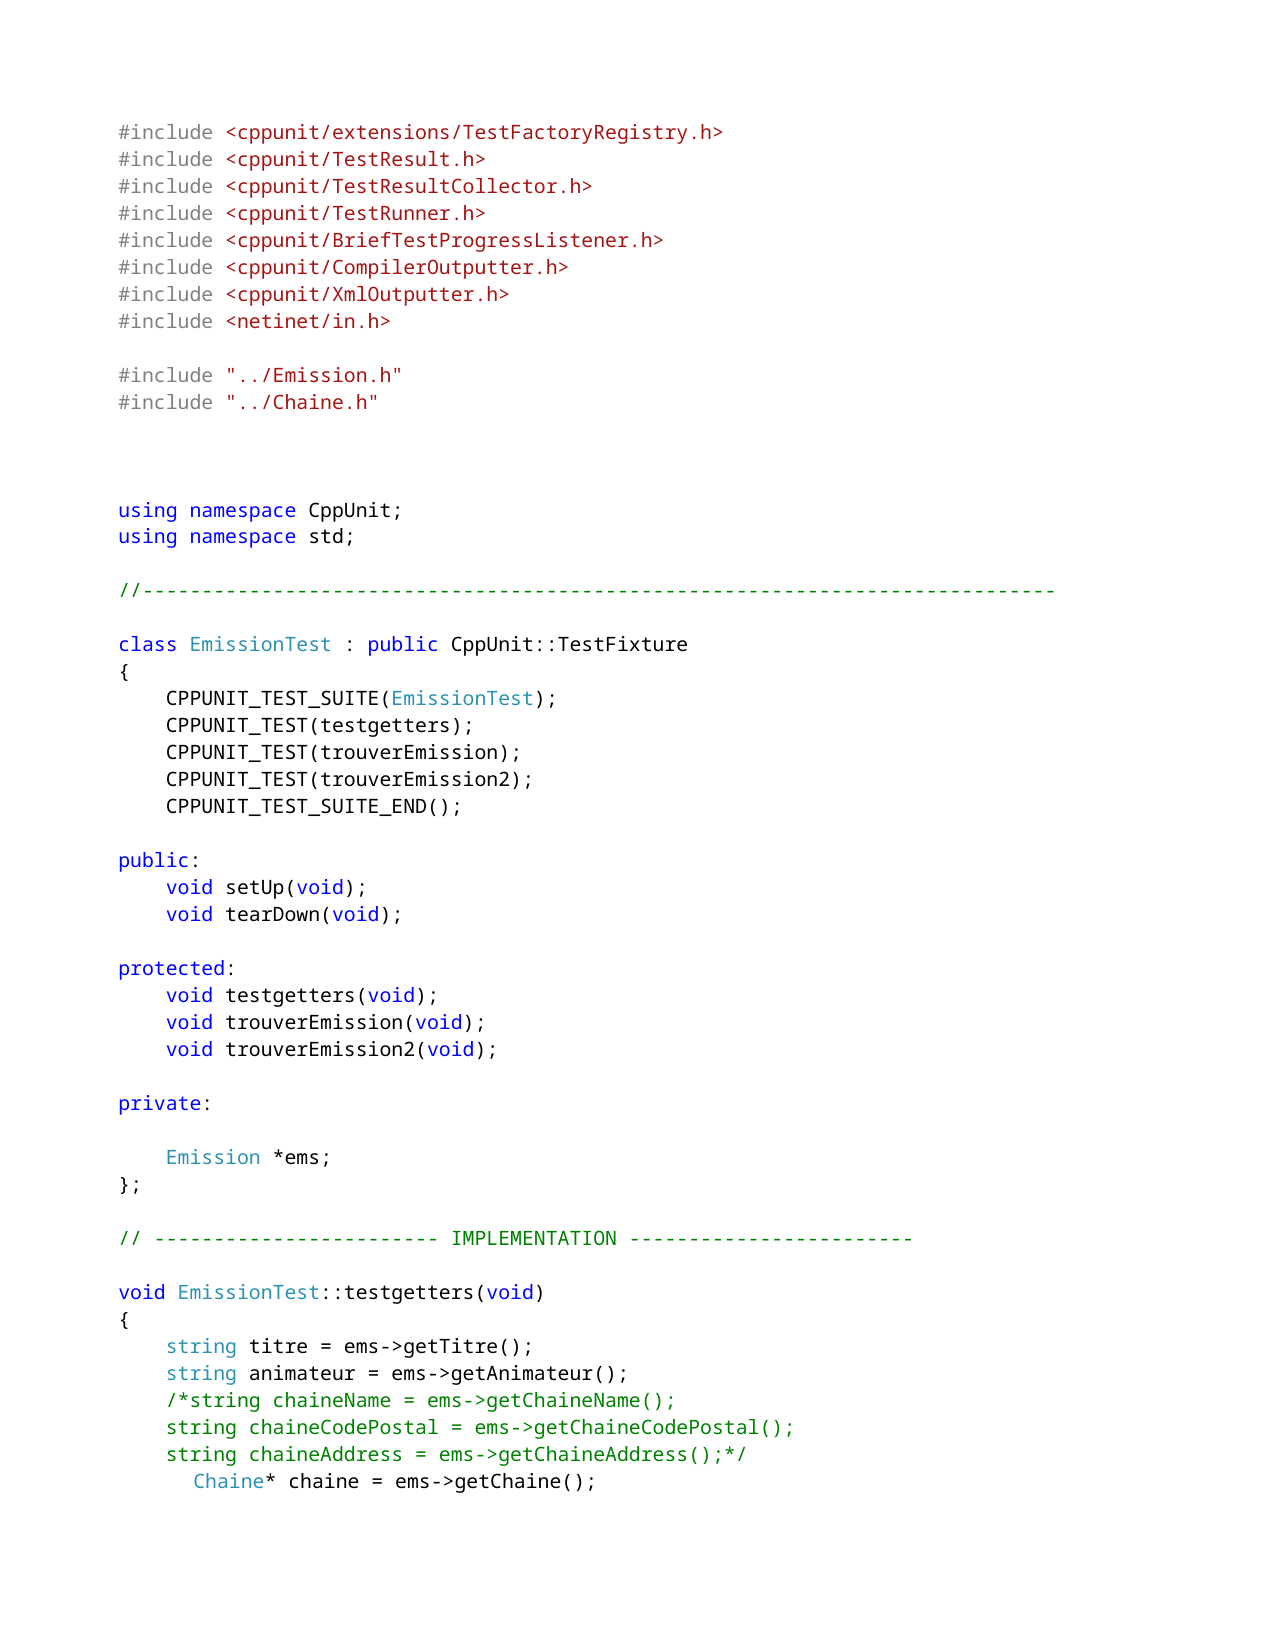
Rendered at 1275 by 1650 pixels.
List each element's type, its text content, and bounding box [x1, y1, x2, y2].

text /*string chaineName = ems->getChaineName(); [118, 1386, 1157, 1413]
text #include <cppunit/BriefTestProgressListener.h> [118, 226, 1157, 253]
text void trouverEmission(void); [118, 1008, 1157, 1035]
text #include <cppunit/CompilerOutputter.h> [118, 253, 1157, 280]
text void setUp(void); [118, 873, 1157, 901]
text string titre = ems->getTitre(); [118, 1332, 1157, 1359]
text void tearDown(void); [118, 901, 1157, 927]
text // ------------------------ IMPLEMENTATION ------------------------ [118, 1224, 1157, 1251]
text public: [118, 847, 1157, 873]
text #include "../Emission.h" [118, 361, 1157, 388]
text CPPUNIT_TEST(testgetters); [118, 712, 1157, 739]
text #include <netinet/in.h> [118, 307, 1157, 334]
text CPPUNIT_TEST(trouverEmission2); [118, 766, 1157, 793]
text #include <cppunit/XmlOutputter.h> [118, 280, 1157, 307]
text { [118, 1305, 1157, 1332]
text #include <cppunit/TestResult.h> [118, 145, 1157, 172]
text }; [118, 1170, 1157, 1197]
text #include <cppunit/TestResultCollector.h> [118, 172, 1157, 199]
text string animateur = ems->getAnimateur(); [118, 1359, 1157, 1386]
text protected: [118, 954, 1157, 981]
text CPPUNIT_TEST(trouverEmission); [118, 739, 1157, 766]
text CPPUNIT_TEST_SUITE_END(); [118, 793, 1157, 819]
text void testgetters(void); [118, 981, 1157, 1008]
text void EmissionTest::testgetters(void) [118, 1278, 1157, 1305]
text class EmissionTest : public CppUnit::TestFixture [118, 631, 1157, 658]
text #include "../Chaine.h" [118, 388, 1157, 415]
text CPPUNIT_TEST_SUITE(EmissionTest); [118, 685, 1157, 712]
text #include <cppunit/extensions/TestFactoryRegistry.h> [118, 118, 1157, 145]
text using namespace CppUnit; [118, 496, 1157, 523]
text string chaineCodePostal = ems->getChaineCodePostal(); [118, 1413, 1157, 1440]
text void trouverEmission2(void); [118, 1035, 1157, 1062]
text private: [118, 1089, 1157, 1116]
text #include <cppunit/TestRunner.h> [118, 199, 1157, 226]
text //----------------------------------------------------------------------------- [118, 577, 1157, 604]
text Chaine* chaine = ems->getChaine(); [118, 1467, 1157, 1494]
text Emission *ems; [118, 1143, 1157, 1170]
text { [118, 658, 1157, 685]
text using namespace std; [118, 523, 1157, 550]
text string chaineAddress = ems->getChaineAddress();*/ [118, 1440, 1157, 1467]
